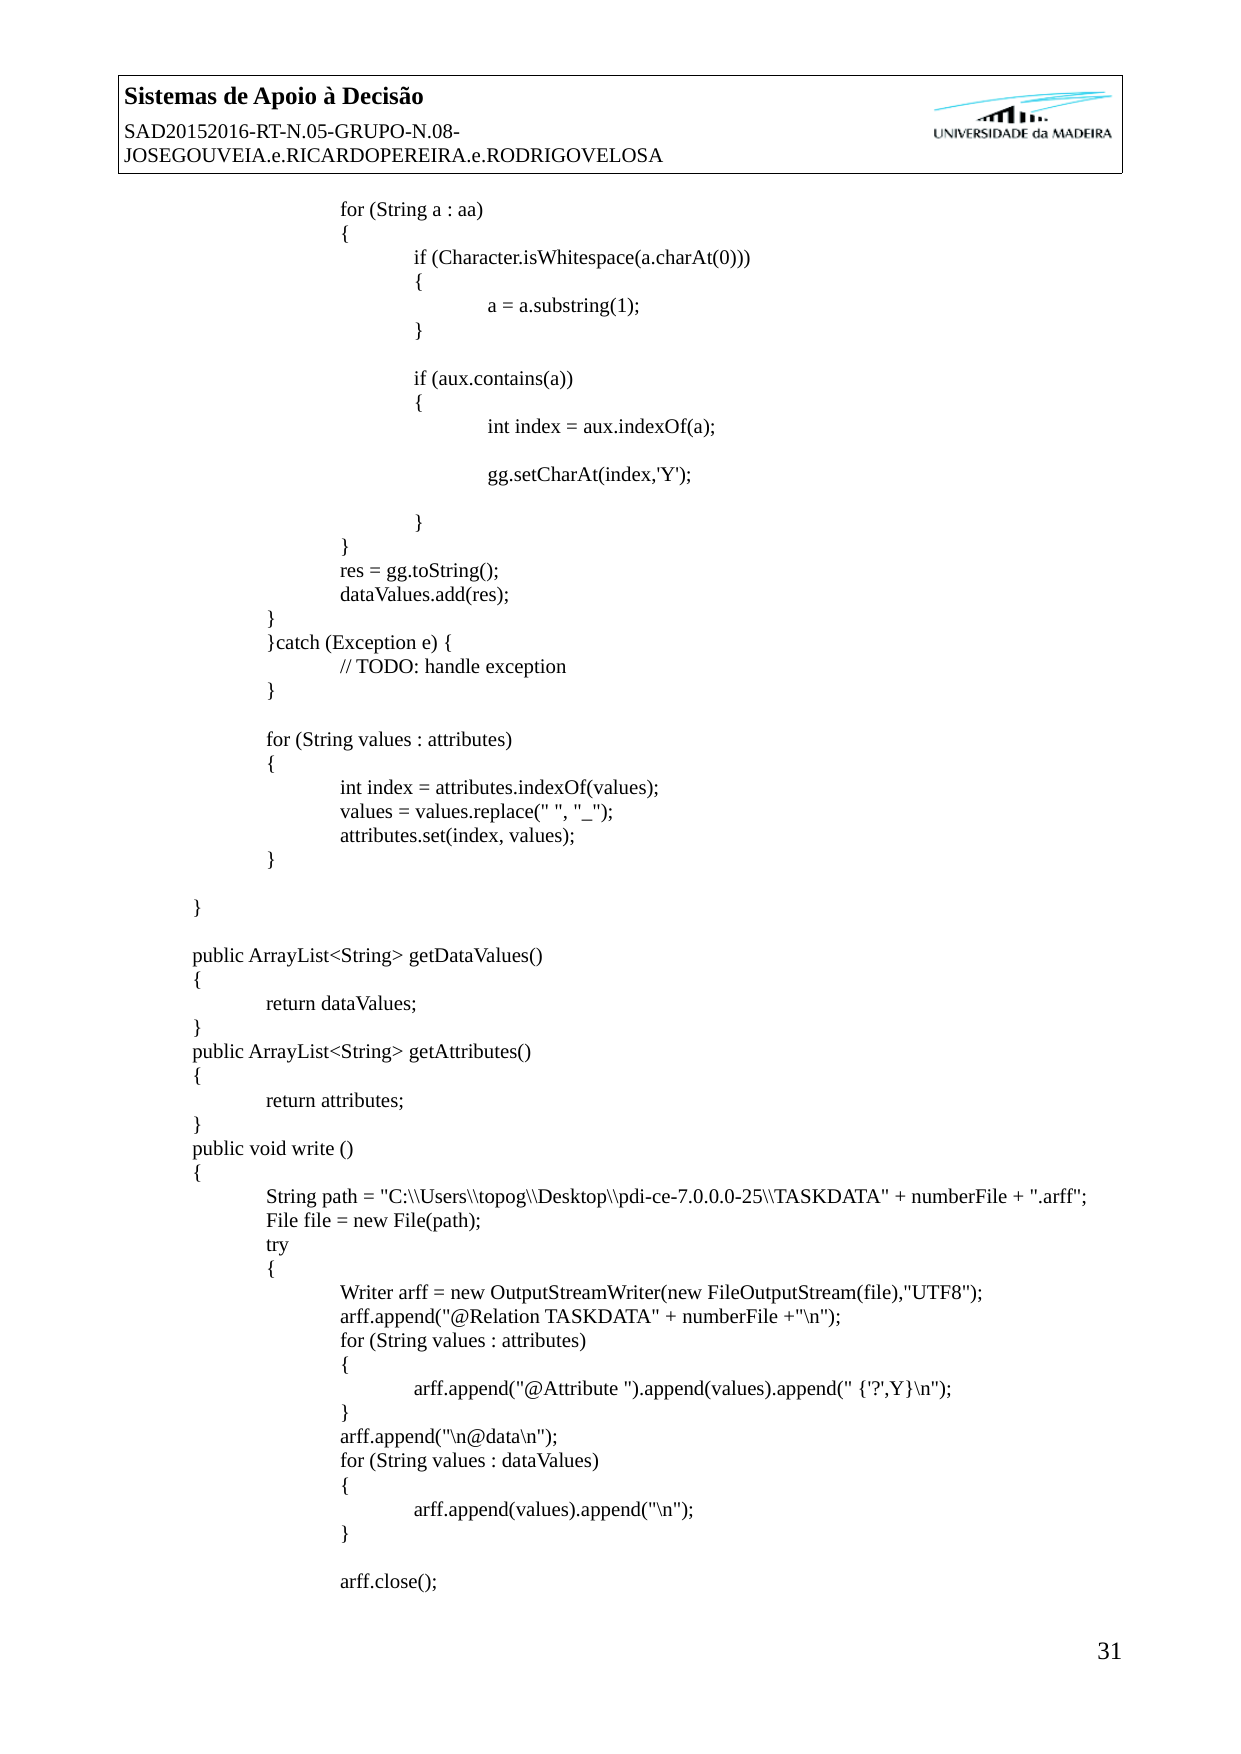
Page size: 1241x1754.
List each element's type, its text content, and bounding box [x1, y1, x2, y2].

text String path = "C:\\Users\\topog\\Desktop\\pdi-ce-7.0.0.0-25\\TASKDATA" + numberFile + ".arff"; [118, 1184, 1122, 1208]
text { [118, 1160, 1122, 1184]
picture [919, 80, 1120, 145]
text for (String values : attributes) [118, 1328, 1122, 1352]
text if (aux.contains(a)) [118, 366, 1122, 390]
text return attributes; [118, 1087, 1122, 1112]
text attributes.set(index, values); [118, 823, 1122, 847]
text { [118, 967, 1122, 991]
text // TODO: handle exception [118, 654, 1122, 678]
text { [118, 751, 1122, 775]
text } [118, 847, 1122, 871]
text dataValues.add(res); [118, 582, 1122, 606]
text } [118, 534, 1122, 558]
text { [118, 221, 1122, 245]
text arff.append(values).append("\n"); [118, 1497, 1122, 1521]
text arff.close(); [118, 1569, 1122, 1593]
text } [118, 317, 1122, 342]
text } [118, 1015, 1122, 1039]
text try [118, 1232, 1122, 1256]
text { [118, 1352, 1122, 1376]
text } [118, 1521, 1122, 1545]
text gg.setCharAt(index,'Y'); [118, 462, 1122, 486]
text public ArrayList<String> getDataValues() [118, 943, 1122, 967]
text } [118, 510, 1122, 534]
text } [118, 678, 1122, 702]
text if (Character.isWhitespace(a.charAt(0))) [118, 245, 1122, 269]
text File file = new File(path); [118, 1208, 1122, 1232]
text public void write () [118, 1136, 1122, 1160]
text for (String values : attributes) [118, 727, 1122, 751]
text values = values.replace(" ", "_"); [118, 799, 1122, 823]
text arff.append("@Attribute ").append(values).append(" {'?',Y}\n"); [118, 1376, 1122, 1400]
text res = gg.toString(); [118, 558, 1122, 582]
text for (String a : aa) [118, 197, 1122, 221]
text arff.append("@Relation TASKDATA" + numberFile +"\n"); [118, 1304, 1122, 1328]
text } [118, 1112, 1122, 1136]
text { [118, 1063, 1122, 1087]
text a = a.substring(1); [118, 293, 1122, 317]
text int index = attributes.indexOf(values); [118, 775, 1122, 799]
text } [118, 1400, 1122, 1424]
text Writer arff = new OutputStreamWriter(new FileOutputStream(file),"UTF8"); [118, 1280, 1122, 1304]
text return dataValues; [118, 991, 1122, 1015]
text { [118, 1472, 1122, 1497]
text { [118, 390, 1122, 414]
text int index = aux.indexOf(a); [118, 414, 1122, 438]
text } [118, 606, 1122, 630]
text public ArrayList<String> getAttributes() [118, 1039, 1122, 1063]
text { [118, 1256, 1122, 1280]
text arff.append("\n@data\n"); [118, 1424, 1122, 1448]
text for (String values : dataValues) [118, 1448, 1122, 1472]
text { [118, 269, 1122, 293]
text } [118, 895, 1122, 919]
text }catch (Exception e) { [118, 630, 1122, 654]
